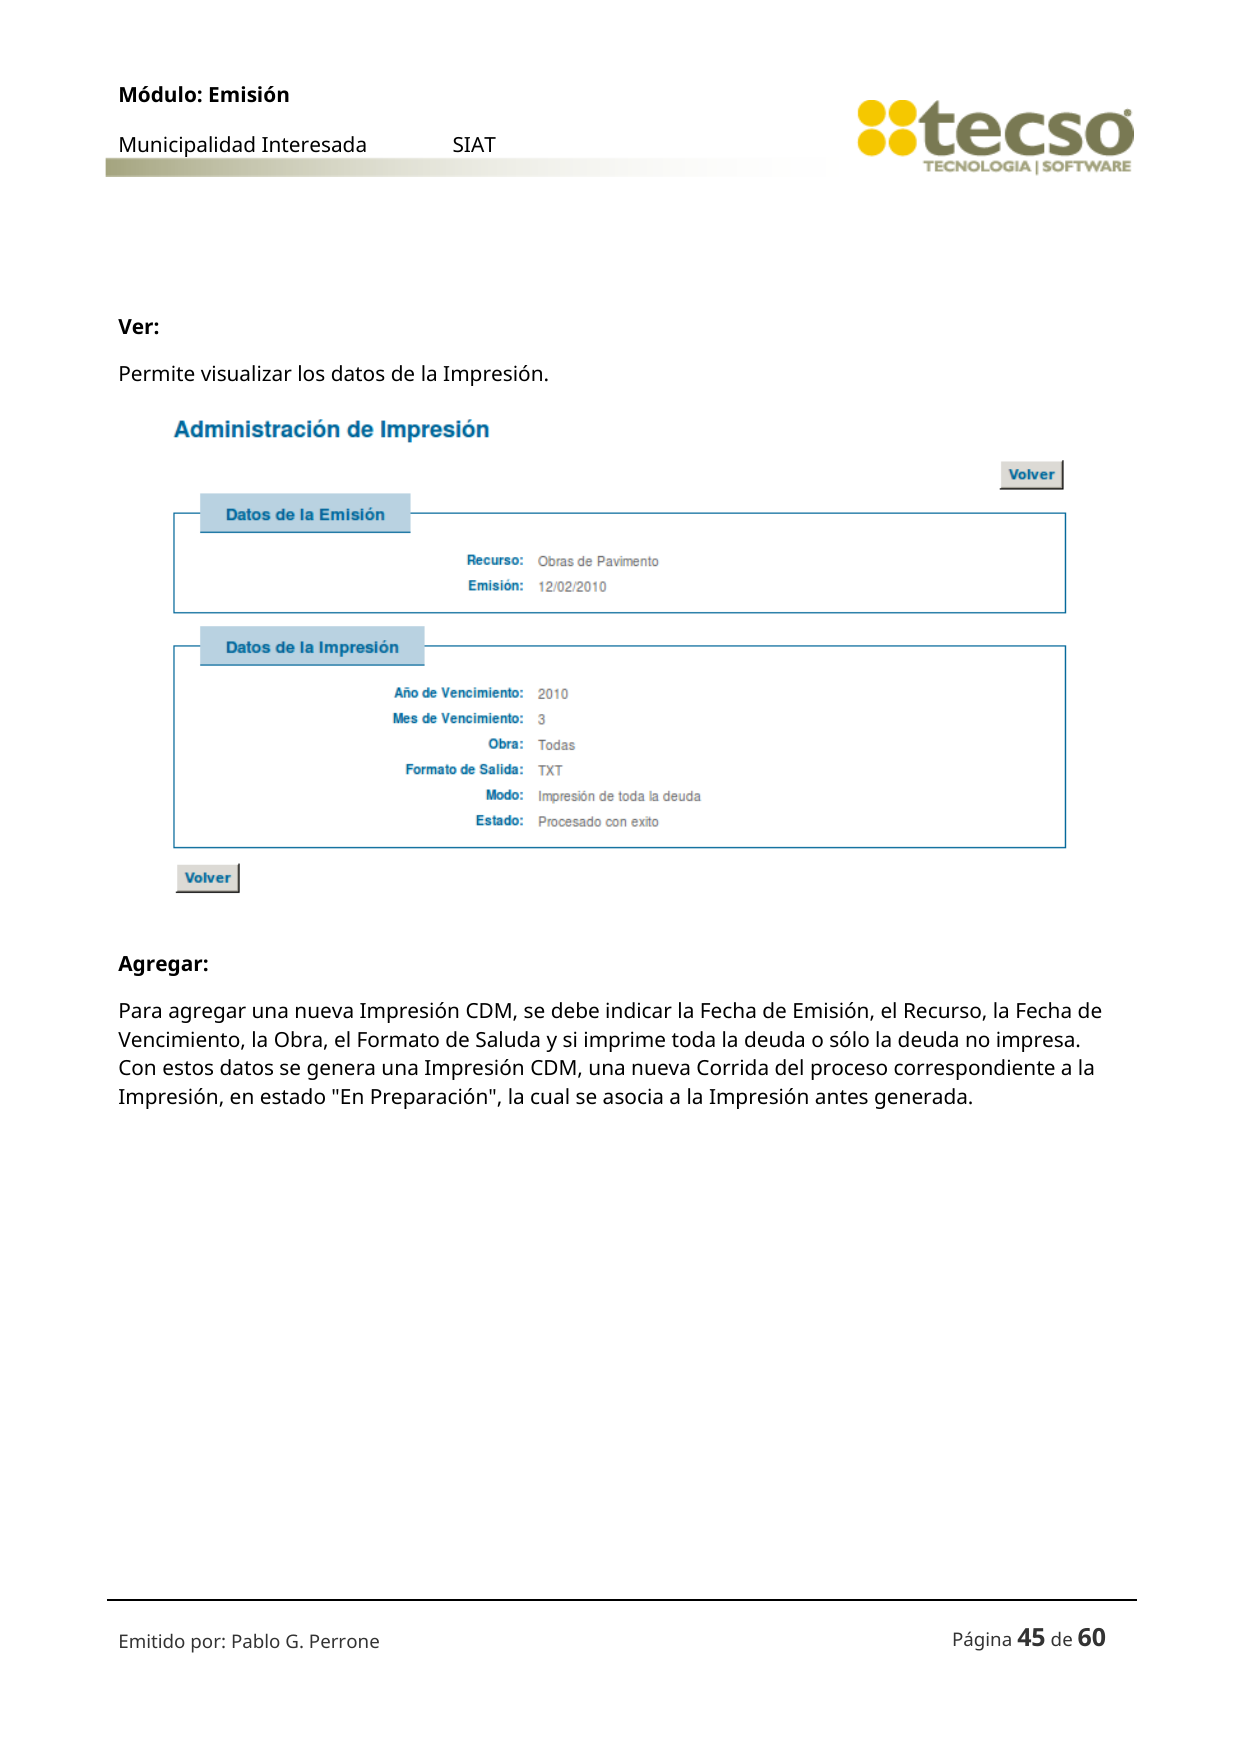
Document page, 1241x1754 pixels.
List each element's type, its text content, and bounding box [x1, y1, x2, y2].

picture [162, 409, 1079, 902]
text Ver: [118, 312, 1122, 341]
text Permite visualizar los datos de la Impresión. [118, 359, 1122, 388]
text Agregar: [118, 949, 1122, 978]
text Para agregar una nueva Impresión CDM, se debe indicar la Fecha de Emisión, el Recurso, la Fecha de Vencimiento, la Obra, el Formato de Saluda y si imprime toda la deuda o sólo la deuda no impresa. Con estos datos se genera una Impresión CDM, una nueva Corrida del proceso correspondiente a la Impresión, en estado "En Preparación", la cual se asocia a la Impresión antes generada. [118, 996, 1122, 1110]
picture [105, 100, 1134, 177]
